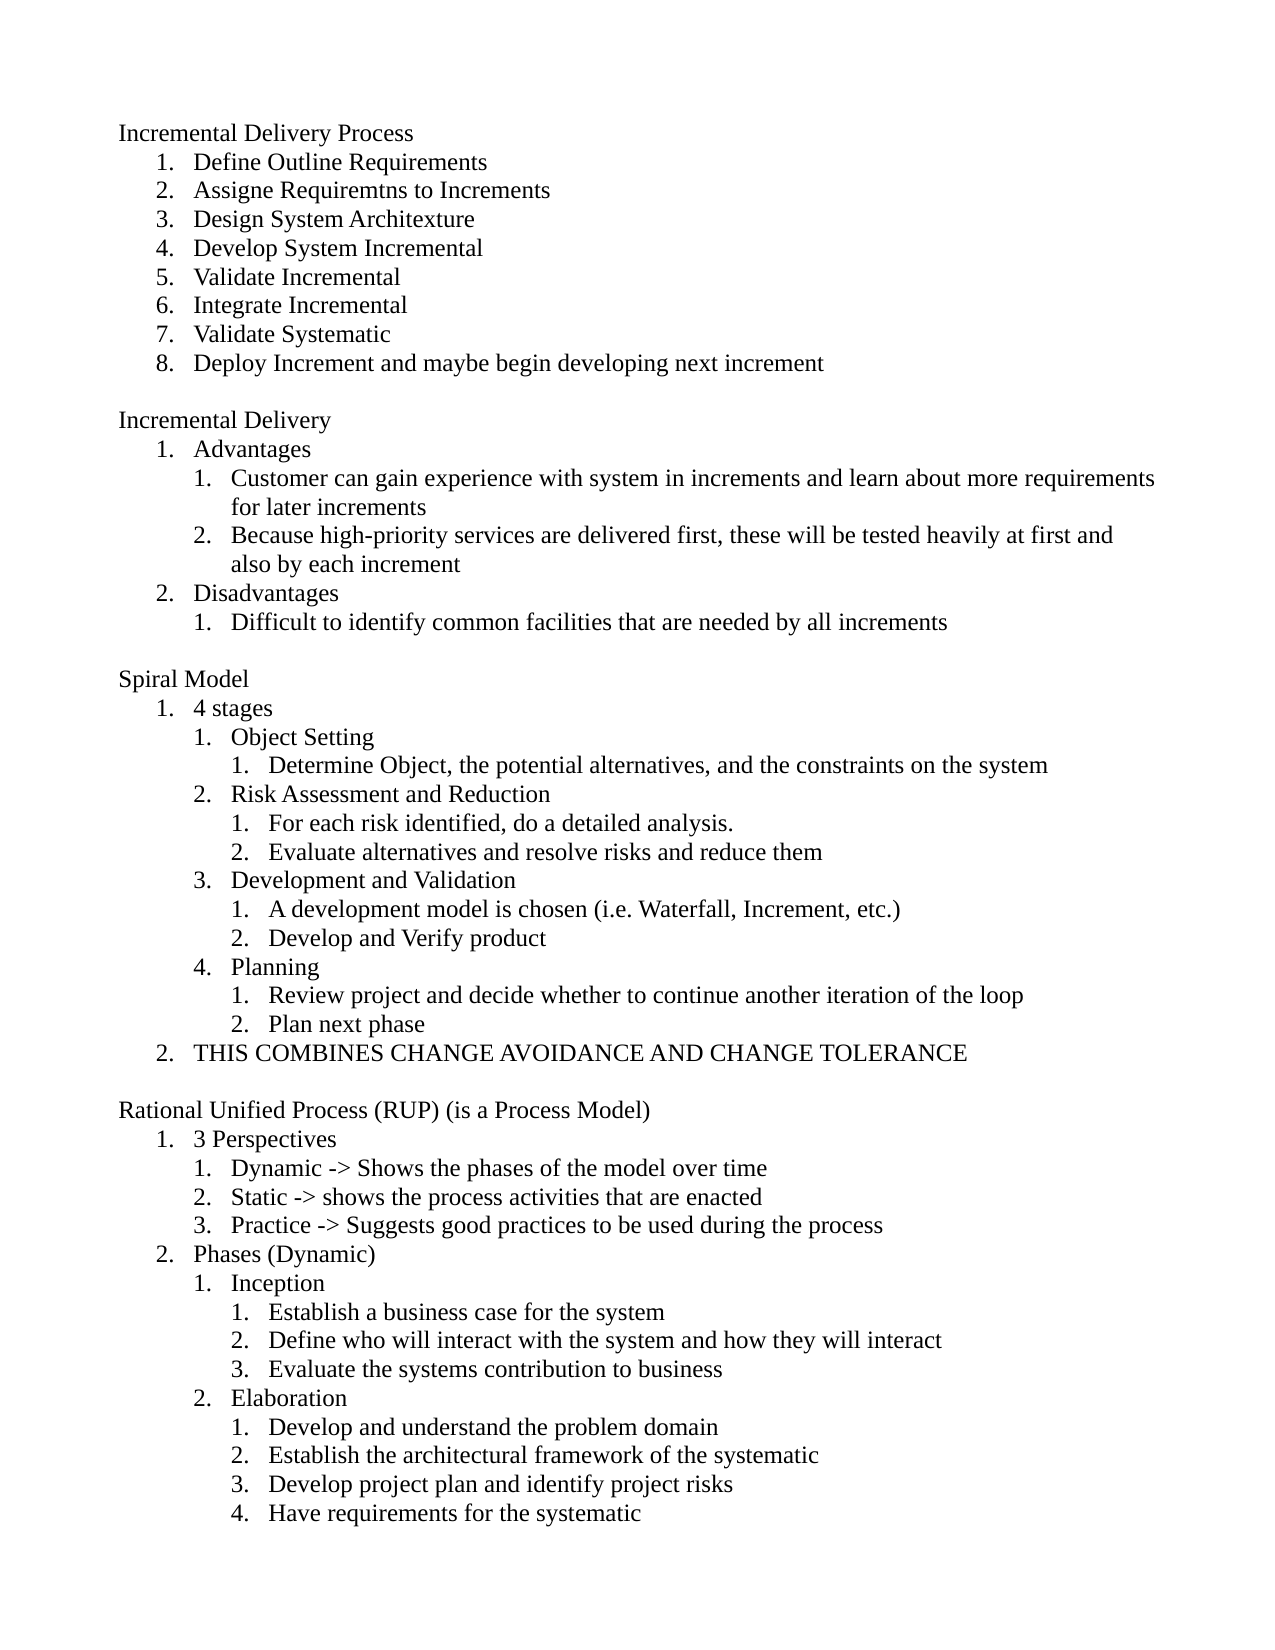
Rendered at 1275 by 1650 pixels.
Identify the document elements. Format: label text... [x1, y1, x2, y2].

list Establish a business case for the system [231, 1297, 1157, 1326]
list Static -> shows the process activities that are enacted [193, 1182, 1157, 1211]
list Development and Validation [193, 866, 1157, 894]
list Design System Architexture [156, 204, 1157, 233]
list Define Outline Requirements [156, 147, 1157, 176]
text Incremental Delivery Process [118, 118, 1157, 147]
list THIS COMBINES CHANGE AVOIDANCE AND CHANGE TOLERANCE [156, 1038, 1157, 1067]
list 3 Perspectives [156, 1124, 1157, 1153]
list Validate Incremental [156, 262, 1157, 291]
list Define who will interact with the system and how they will interact [231, 1326, 1157, 1354]
list Because high-priority services are delivered first, these will be tested heavily at first and also by each increment [193, 521, 1157, 578]
text Spiral Model [118, 664, 1157, 693]
list Develop project plan and identify project risks [231, 1469, 1157, 1498]
list Validate Systematic [156, 319, 1157, 348]
list Customer can gain experience with system in increments and learn about more requirements for later increments [193, 463, 1157, 521]
list Assigne Requiremtns to Increments [156, 176, 1157, 204]
list Dynamic -> Shows the phases of the model over time [193, 1153, 1157, 1182]
list Phases (Dynamic) [156, 1239, 1157, 1268]
list Develop and understand the problem domain [231, 1412, 1157, 1441]
list Evaluate the systems contribution to business [231, 1354, 1157, 1383]
list Risk Assessment and Reduction [193, 779, 1157, 808]
list Inception [193, 1268, 1157, 1297]
list Develop System Incremental [156, 233, 1157, 262]
list Have requirements for the systematic [231, 1498, 1157, 1527]
list For each risk identified, do a detailed analysis. [231, 808, 1157, 837]
list Review project and decide whether to continue another iteration of the loop [231, 981, 1157, 1009]
list Advantages [156, 434, 1157, 463]
list Difficult to identify common facilities that are needed by all increments [193, 607, 1157, 636]
text Rational Unified Process (RUP) (is a Process Model) [118, 1096, 1157, 1124]
list Elaboration [193, 1383, 1157, 1412]
list Establish the architectural framework of the systematic [231, 1441, 1157, 1469]
text Incremental Delivery [118, 406, 1157, 434]
list Develop and Verify product [231, 923, 1157, 952]
list Disadvantages [156, 578, 1157, 607]
list 4 stages [156, 693, 1157, 722]
list Plan next phase [231, 1009, 1157, 1038]
list Evaluate alternatives and resolve risks and reduce them [231, 837, 1157, 866]
list Integrate Incremental [156, 291, 1157, 319]
list Determine Object, the potential alternatives, and the constraints on the system [231, 751, 1157, 779]
list A development model is chosen (i.e. Waterfall, Increment, etc.) [231, 894, 1157, 923]
list Deploy Increment and maybe begin developing next increment [156, 348, 1157, 377]
list Object Setting [193, 722, 1157, 751]
list Practice -> Suggests good practices to be used during the process [193, 1211, 1157, 1239]
list Planning [193, 952, 1157, 981]
